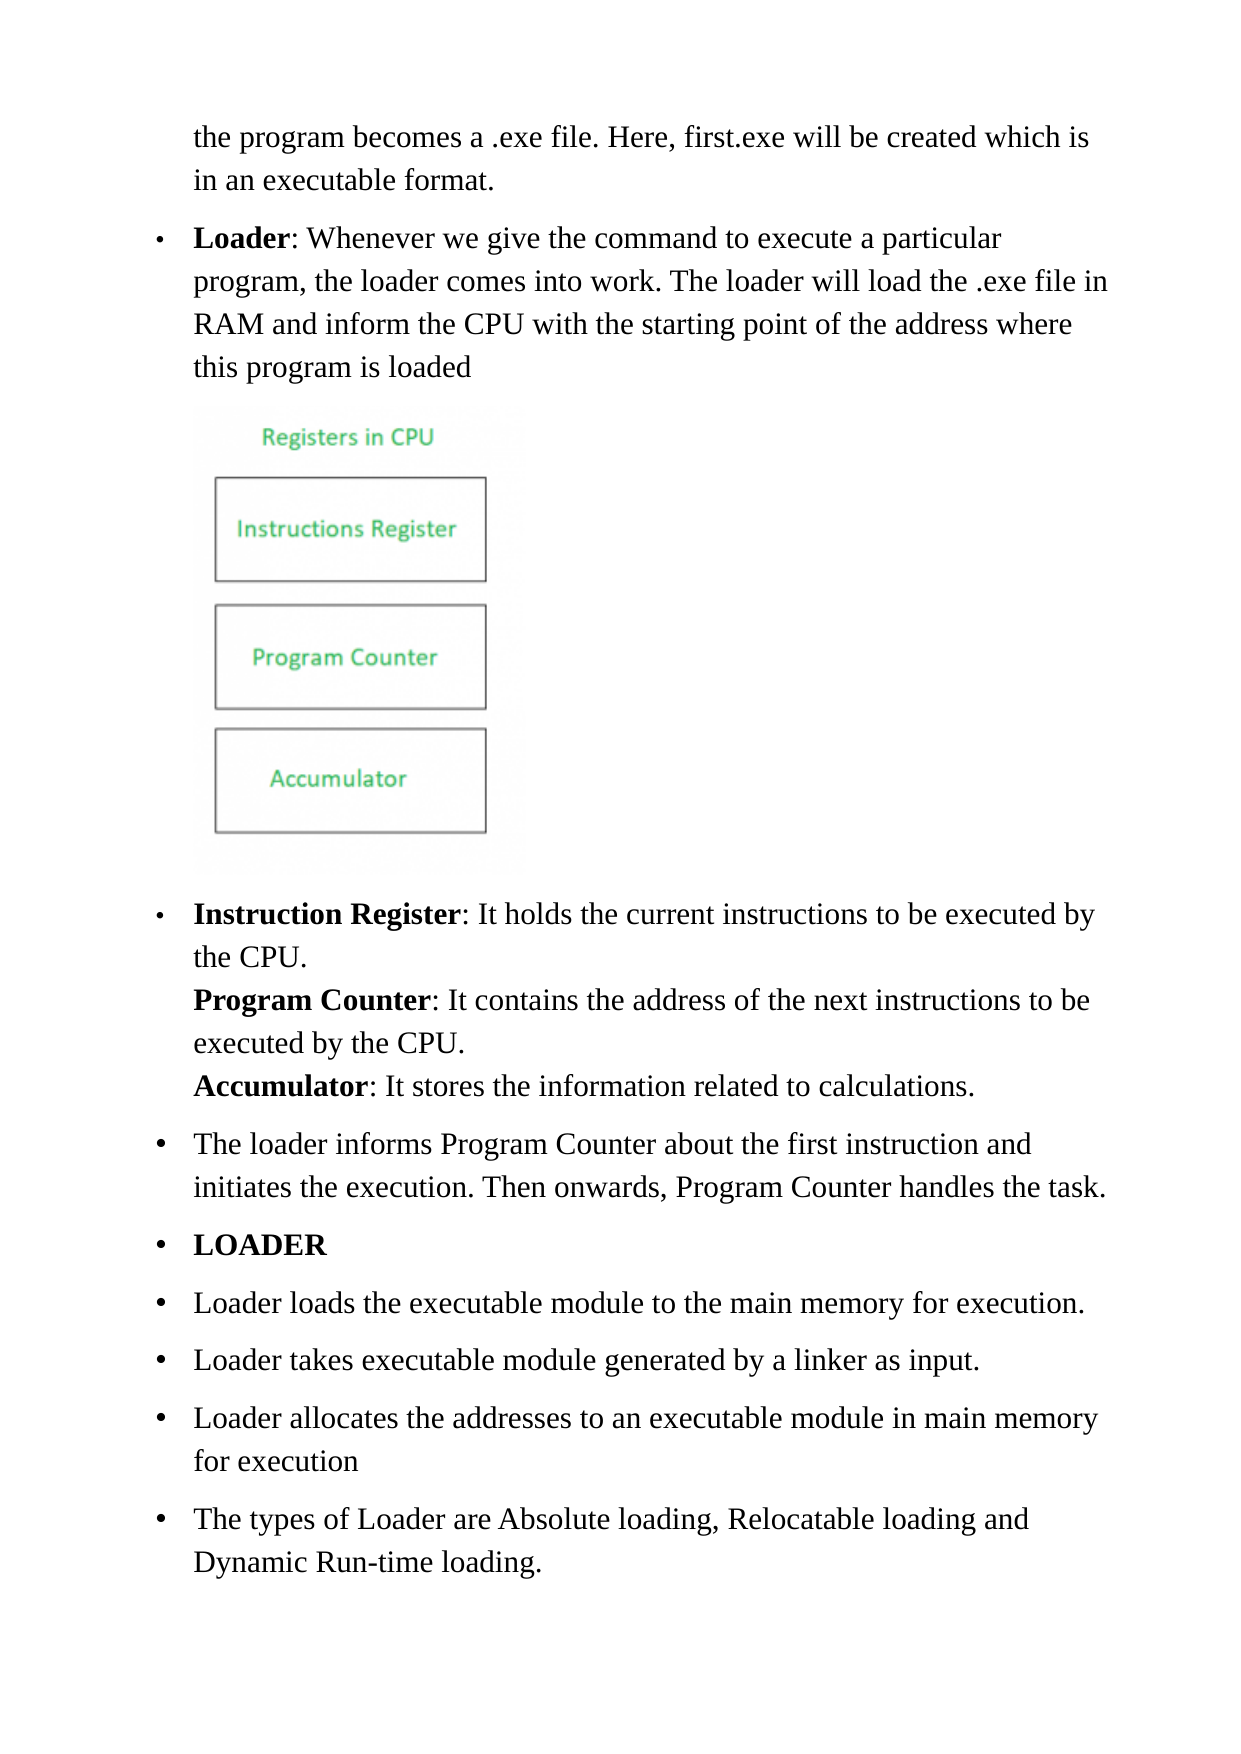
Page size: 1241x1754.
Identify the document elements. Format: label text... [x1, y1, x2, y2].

list the program becomes a .exe file. Here, first.exe will be created which is in an executable format. [156, 118, 1122, 197]
list Loader allocates the addresses to an executable module in main memory for execution [156, 1399, 1122, 1478]
list LOADER [156, 1226, 1122, 1262]
picture [193, 406, 526, 875]
list The types of Loader are Absolute loading, Relocatable loading and Dynamic Run-time loading. [156, 1500, 1122, 1579]
list Instruction Register: It holds the current instructions to be executed by the CPU. Program Counter: It contains the address of the next instructions to be executed by the CPU. Accumulator: It stores the information related to calculations. [156, 895, 1122, 1103]
list Loader takes executable module generated by a linker as input. [156, 1342, 1122, 1377]
list Loader loads the executable module to the main memory for execution. [156, 1284, 1122, 1320]
list Loader: Whenever we give the command to execute a particular program, the loader comes into work. The loader will load the .exe file in RAM and inform the CPU with the starting point of the address where this program is loaded [156, 219, 1122, 384]
list The loader informs Program Counter about the first instruction and initiates the execution. Then onwards, Program Counter handles the task. [156, 1125, 1122, 1204]
